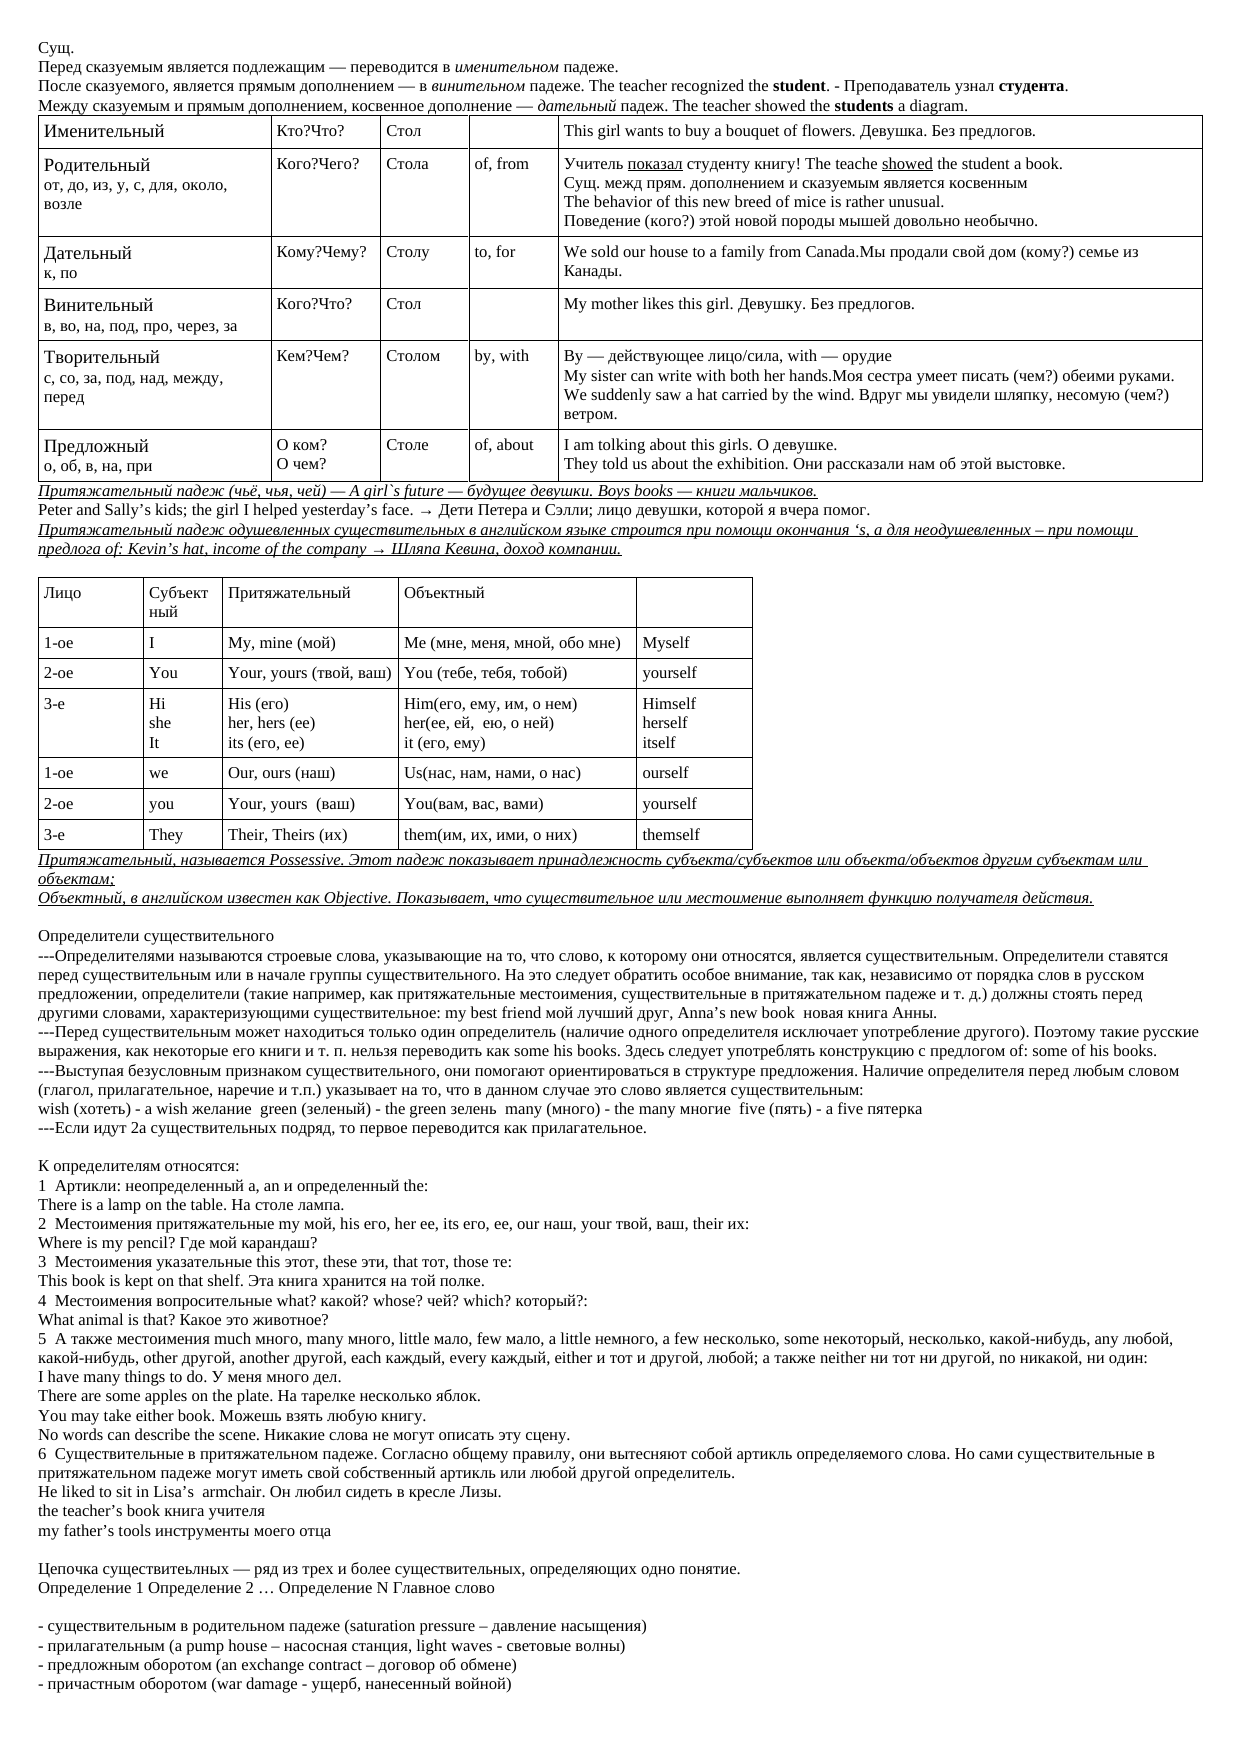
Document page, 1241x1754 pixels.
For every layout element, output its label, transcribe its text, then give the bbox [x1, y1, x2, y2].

table_cell yourself [637, 789, 752, 819]
text 3 Местоимения указательные this этот, these эти, that тот, those те: [38, 1252, 1202, 1271]
text There is a lamp on the table. На столе лампа. [38, 1194, 1202, 1214]
table_cell 3-е [39, 689, 143, 757]
table_cell themself [637, 820, 752, 849]
table_cell of, from [470, 149, 558, 236]
table_header Стол [381, 116, 468, 148]
table_cell Творительный с, со, за, под, над, между, перед [39, 341, 271, 429]
table_cell They [144, 820, 222, 849]
text Peter and Sally’s kids; the girl I helped yesterday’s face. → Дети Петера и Сэлли; лицо девушки, которой я вчера помог. [38, 500, 1202, 519]
table_header Кто?Что? [272, 116, 380, 148]
text Определители существительного [38, 926, 1202, 945]
table_cell Столе [381, 430, 468, 481]
table_cell Стола [381, 149, 468, 236]
text Притяжательный, называется Possessive. Этот падеж показывает принадлежность субъекта/субъектов или объекта/объектов другим субъектам или объектам; [38, 849, 1202, 888]
text You may take either book. Можешь взять любую книгу. [38, 1405, 1202, 1424]
table_cell By — действующее лицо/сила, with — орудие My sister can write with both her hands.Моя сестра умеет писать (чем?) обеими руками. We suddenly saw a hat carried by the wind. Вдруг мы увидели шляпку, несомую (чем?) ветром. [559, 341, 1202, 429]
table_cell Him(его, ему, им, о нем) her(ее, ей, ею, о ней) it (его, ему) [399, 689, 636, 757]
text - причастным оборотом (war damage - ущерб, нанесенный войной) [38, 1674, 1202, 1693]
text 1 Артикли: неопределенный a, an и определенный the: [38, 1175, 1202, 1194]
text 6 Существительные в притяжательном падеже. Согласно общему правилу, они вытесняют собой артикль определяемого слова. Но сами существительные в притяжательном падеже могут иметь свой собственный артикль или любой другой определитель. [38, 1444, 1202, 1482]
table_cell Кого?Что? [272, 289, 380, 340]
text Между сказуемым и прямым дополнением, косвенное дополнение — дательный падеж. The teacher showed the students a diagram. [38, 95, 1202, 114]
text my father’s tools инструменты моего отца [38, 1520, 1202, 1539]
table_cell My mother likes this girl. Девушку. Без предлогов. [559, 289, 1202, 340]
text - прилагательным (a pump house – насосная станция, light waves - световые волны) [38, 1635, 1202, 1654]
text Объектный, в английском известен как Objective. Показывает, что существительное или местоимение выполняет функцию получателя действия. [38, 888, 1202, 907]
table_cell Учитель показал студенту книгу! The teache showed the student a book. Сущ. межд прям. дополнением и сказуемым является косвенным The behavior of this new breed of mice is rather unusual. Поведение (кого?) этой новой породы мышей довольно необычно. [559, 149, 1202, 236]
text - существительным в родительном падеже (saturation pressure – давление насыщения) [38, 1616, 1202, 1635]
table_cell You(вам, вас, вами) [399, 789, 636, 819]
text ---Определителями называются строевые слова, указывающие на то, что слово, к которому они относятся, является существительным. Определители ставятся перед существительным или в начале группы существительного. На это следует обратить особое внимание, так как, независимо от порядка слов в русском предложении, определители (такие например, как притяжательные местоимения, существительные в притяжательном падеже и т. д.) должны стоять перед другими словами, характеризующими существительное: my best friend мой лучший друг, Anna’s new book новая книга Анны. [38, 945, 1202, 1022]
table_cell Винительный в, во, на, под, про, через, за [39, 289, 271, 340]
table_cell Us(нас, нам, нами, о нас) [399, 758, 636, 788]
text There are some apples on the plate. На тарелке несколько яблок. [38, 1386, 1202, 1405]
table_cell [470, 289, 558, 340]
text 4 Местоимения вопросительные what? какой? whose? чей? which? который?: [38, 1290, 1202, 1309]
table_cell О ком? О чем? [272, 430, 380, 481]
table_header This girl wants to buy a bouquet of flowers. Девушка. Без предлогов. [559, 116, 1202, 148]
table_cell You [144, 659, 222, 688]
table_cell we [144, 758, 222, 788]
table_cell Your, yours (твой, ваш) [223, 659, 398, 688]
text Where is my pencil? Где мой карандаш? [38, 1233, 1202, 1252]
text What animal is that? Какое это животное? [38, 1309, 1202, 1329]
table_cell ourself [637, 758, 752, 788]
table_cell Your, yours (ваш) [223, 789, 398, 819]
table_cell by, with [470, 341, 558, 429]
text 5 А также местоимения much много, many много, little мало, few мало, a little немного, a few несколько, some некоторый, несколько, какой-нибудь, any любой, какой-нибудь, other другой, another другой, each каждый, every каждый, either и тот и другой, любой; а также neither ни тот ни другой, no никакой, ни один: [38, 1329, 1202, 1367]
table_cell I [144, 628, 222, 658]
table_header Объектный [399, 578, 636, 627]
table_cell Hi she It [144, 689, 222, 757]
table_cell You (тебе, тебя, тобой) [399, 659, 636, 688]
text - предложным оборотом (an exchange contract – договор об обмене) [38, 1654, 1202, 1674]
table_cell Кем?Чем? [272, 341, 380, 429]
table_cell Предложный о, об, в, на, при [39, 430, 271, 481]
table_cell Дательный к, по [39, 237, 271, 288]
text This book is kept on that shelf. Эта книга хранится на той полке. [38, 1271, 1202, 1290]
text wish (хотеть) - a wish желание green (зеленый) - the green зелень many (много) - the many многие five (пять) - a five пятерка [38, 1099, 1202, 1118]
table_cell 3-е [39, 820, 143, 849]
table_header [637, 578, 752, 627]
table_header [470, 116, 558, 148]
table_cell them(им, их, ими, о них) [399, 820, 636, 849]
text Сущ. [38, 38, 1202, 57]
text Цепочка существитеьлных — ряд из трех и более существительных, определяющих одно понятие. [38, 1559, 1202, 1578]
text the teacher’s book книга учителя [38, 1501, 1202, 1520]
table_cell to, for [470, 237, 558, 288]
table_cell Their, Theirs (их) [223, 820, 398, 849]
table_cell Me (мне, меня, мной, обо мне) [399, 628, 636, 658]
table_cell Столу [381, 237, 468, 288]
text No words can describe the scene. Никакие слова не могут описать эту сцену. [38, 1424, 1202, 1444]
text Притяжательный падеж (чьё, чья, чей) — A girl`s future — будущее девушки. Boys books — книги мальчиков. [38, 482, 1202, 500]
table_cell Родительный от, до, из, у, с, для, около, возле [39, 149, 271, 236]
table_cell Myself [637, 628, 752, 658]
table_header Притяжательный [223, 578, 398, 627]
table_cell Кому?Чему? [272, 237, 380, 288]
table_header Именительный [39, 116, 271, 148]
table_header Лицо [39, 578, 143, 627]
table_cell 1-ое [39, 628, 143, 658]
text 2 Местоимения притяжательные my мой, his его, her ее, its его, ее, our наш, your твой, ваш, their их: [38, 1214, 1202, 1233]
text He liked to sit in Lisa’s armchair. Он любил сидеть в кресле Лизы. [38, 1482, 1202, 1501]
table_cell Кого?Чего? [272, 149, 380, 236]
table_cell My, mine (мой) [223, 628, 398, 658]
table_cell 2-ое [39, 789, 143, 819]
table_cell We sold our house to a family from Canada.Мы продали свой дом (кому?) семье из Канады. [559, 237, 1202, 288]
table_cell 2-ое [39, 659, 143, 688]
table_cell His (его) her, hers (ее) its (его, ее) [223, 689, 398, 757]
text Притяжательный падеж одушевленных существительных в английском языке строится при помощи окончания ‘s, а для неодушевленных – при помощи предлога of: Kevin’s hat, income of the company → Шляпа Кевина, доход компании. [38, 519, 1202, 558]
table_header Субъектный [144, 578, 222, 627]
text Определение 1 Определение 2 … Определение N Главное слово [38, 1578, 1202, 1597]
table_cell yourself [637, 659, 752, 688]
table_cell I am tolking about this girls. О девушке. They told us about the exhibition. Они рассказали нам об этой выстовке. [559, 430, 1202, 481]
table_cell Our, ours (наш) [223, 758, 398, 788]
table_cell Himself herself itself [637, 689, 752, 757]
table_cell of, about [470, 430, 558, 481]
text ---Если идут 2а существительных подряд, то первое переводится как прилагательное. [38, 1118, 1202, 1137]
table_cell Столом [381, 341, 468, 429]
table_cell Стол [381, 289, 468, 340]
text ---Выступая безусловным признаком существительного, они помогают ориентироваться в структуре предложения. Наличие определителя перед любым словом (глагол, прилагательное, наречие и т.п.) указывает на то, что в данном случае это слово является существительным: [38, 1060, 1202, 1099]
table_cell you [144, 789, 222, 819]
text После сказуемого, является прямым дополнением — в винительном падеже. The teacher recognized the student. - Преподаватель узнал студента. [38, 76, 1202, 95]
table_cell 1-ое [39, 758, 143, 788]
text ---Перед существительным может находиться только один определитель (наличие одного определителя исключает употребление другого). Поэтому такие русские выражения, как некоторые его книги и т. п. нельзя переводить как some his books. Здесь следует употреблять конструкцию с предлогом of: some of his books. [38, 1022, 1202, 1060]
text К определителям относятся: [38, 1156, 1202, 1175]
text I have many things to do. У меня много дел. [38, 1367, 1202, 1386]
text Перед сказуемым является подлежащим — переводится в именительном падеже. [38, 57, 1202, 76]
